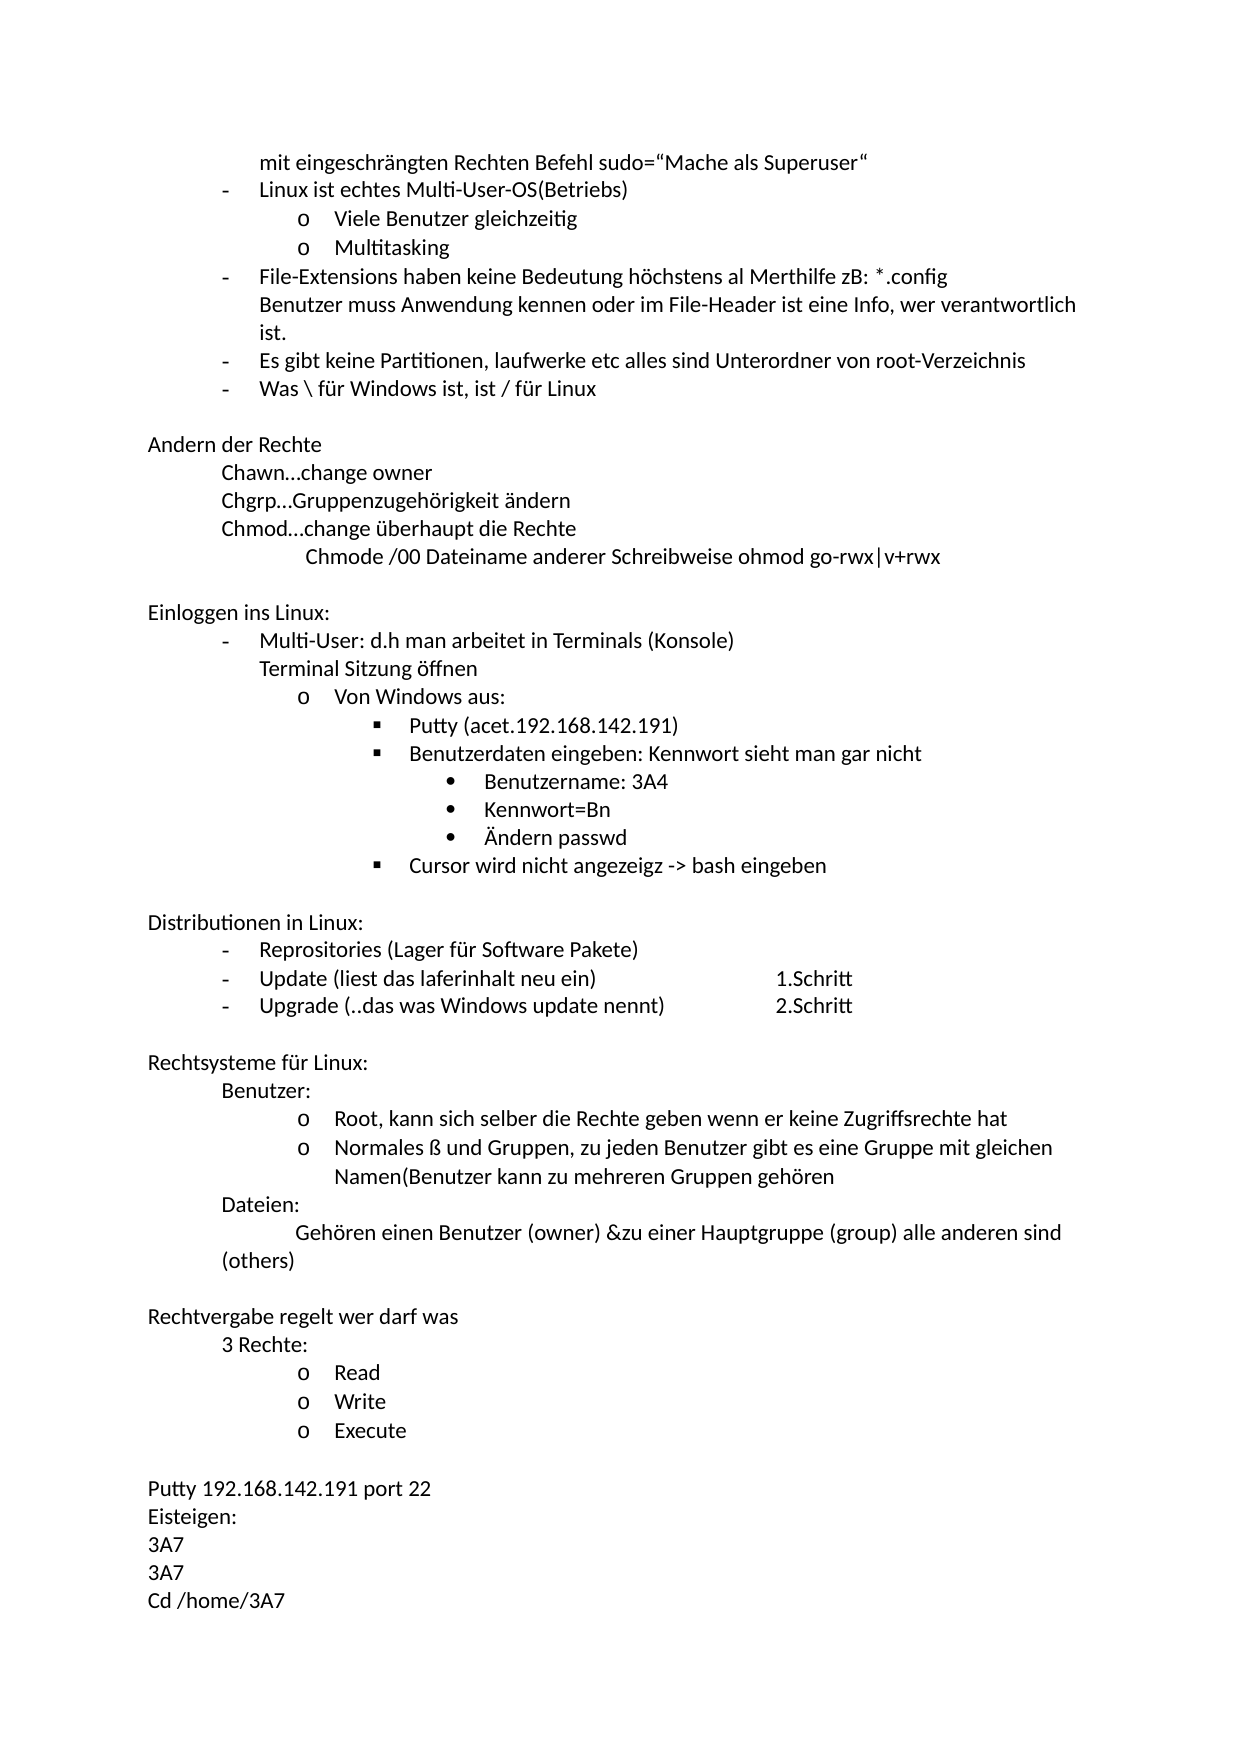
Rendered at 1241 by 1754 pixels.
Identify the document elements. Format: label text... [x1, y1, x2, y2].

list Benutzer muss Anwendung kennen oder im File-Header ist eine Info, wer verantwortlich ist. [259, 290, 1093, 346]
text 3 Rechte: [148, 1330, 1093, 1358]
list Cursor wird nicht angezeigz -> bash eingeben [372, 852, 1093, 879]
list Reprositories (Lager für Software Pakete) [222, 936, 1093, 964]
list Normales ß und Gruppen, zu jeden Benutzer gibt es eine Gruppe mit gleichen Namen(Benutzer kann zu mehreren Gruppen gehören [297, 1133, 1093, 1190]
text Cd /home/3A7 [148, 1586, 1093, 1614]
text Chawn…change owner [148, 458, 1093, 486]
list Multi-User: d.h man arbeitet in Terminals (Konsole) [222, 626, 1093, 654]
list Multitasking [297, 233, 1093, 262]
list Putty (acet.192.168.142.191) [372, 711, 1093, 739]
list Was \ für Windows ist, ist / für Linux [222, 374, 1093, 402]
text Chmode /00 Dateiname anderer Schreibweise ohmod go-rwx|v+rwx [148, 542, 1093, 570]
list Viele Benutzer gleichzeitig [297, 204, 1093, 233]
list Write [297, 1387, 1093, 1417]
text Chgrp…Gruppenzugehörigkeit ändern [148, 486, 1093, 514]
list mit eingeschrängten Rechten Befehl sudo=“Mache als Superuser“ [222, 148, 1093, 176]
list Root, kann sich selber die Rechte geben wenn er keine Zugriffsrechte hat [297, 1104, 1093, 1133]
list Update (liest das laferinhalt neu ein) 1.Schritt [222, 964, 1093, 992]
text Rechtvergabe regelt wer darf was [148, 1302, 1093, 1330]
list Benutzername: 3A4 [447, 767, 1093, 796]
list File-Extensions haben keine Bedeutung höchstens al Merthilfe zB: *.config [222, 262, 1093, 290]
text Benutzer: [148, 1076, 1093, 1104]
list Benutzerdaten eingeben: Kennwort sieht man gar nicht [372, 739, 1093, 767]
text Rechtsysteme für Linux: [148, 1048, 1093, 1076]
list Upgrade (..das was Windows update nennt) 2.Schritt [222, 992, 1093, 1020]
text Dateien: [221, 1190, 1093, 1218]
list Kennwort=Bn [447, 796, 1093, 823]
list Terminal Sitzung öffnen [259, 654, 1093, 682]
text Andern der Rechte [148, 430, 1093, 458]
text Putty 192.168.142.191 port 22 [148, 1474, 1093, 1502]
list Linux ist echtes Multi-User-OS(Betriebs) [222, 176, 1093, 204]
text 3A7 [148, 1558, 1093, 1586]
text Einloggen ins Linux: [148, 598, 1093, 626]
list Ändern passwd [447, 823, 1093, 852]
text Eisteigen: [148, 1502, 1093, 1530]
list Execute [297, 1417, 1093, 1446]
list Es gibt keine Partitionen, laufwerke etc alles sind Unterordner von root-Verzeichnis [222, 346, 1093, 374]
text Gehören einen Benutzer (owner) &zu einer Hauptgruppe (group) alle anderen sind (others) [221, 1218, 1093, 1274]
list Von Windows aus: [297, 682, 1093, 711]
text Chmod…change überhaupt die Rechte [148, 514, 1093, 542]
text 3A7 [148, 1530, 1093, 1558]
text Distributionen in Linux: [148, 908, 1093, 936]
list Read [297, 1358, 1093, 1387]
